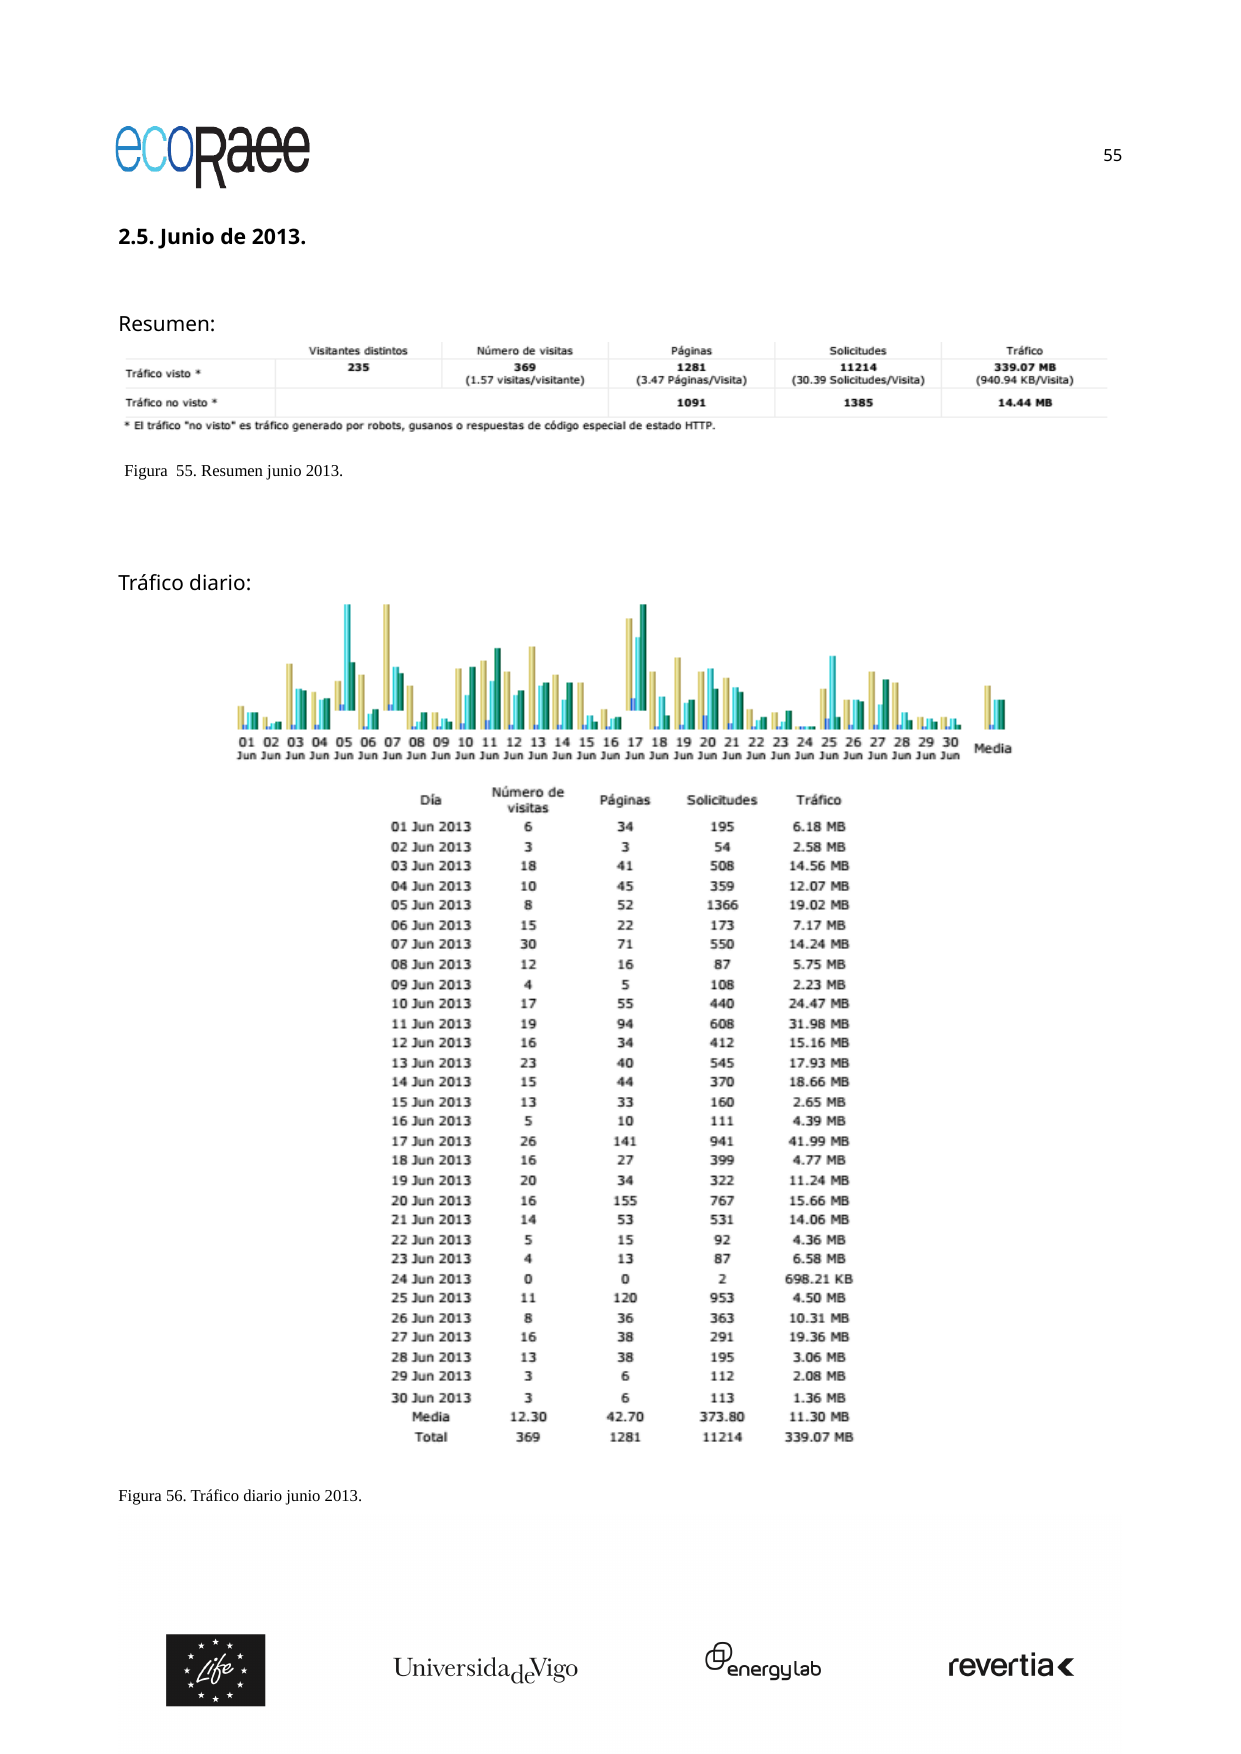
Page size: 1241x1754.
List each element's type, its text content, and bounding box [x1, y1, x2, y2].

picture [114, 124, 311, 190]
text Figura 55. Resumen junio 2013. [124, 461, 1122, 480]
text 2.5. Junio de 2013. [118, 221, 1122, 250]
text Figura 56. Tráfico diario junio 2013. [118, 1485, 1122, 1504]
picture [202, 603, 1038, 1467]
picture [121, 342, 1120, 442]
text Resumen: [118, 309, 1122, 338]
text Tráfico diario: [118, 568, 1122, 596]
picture [118, 1514, 1123, 1754]
